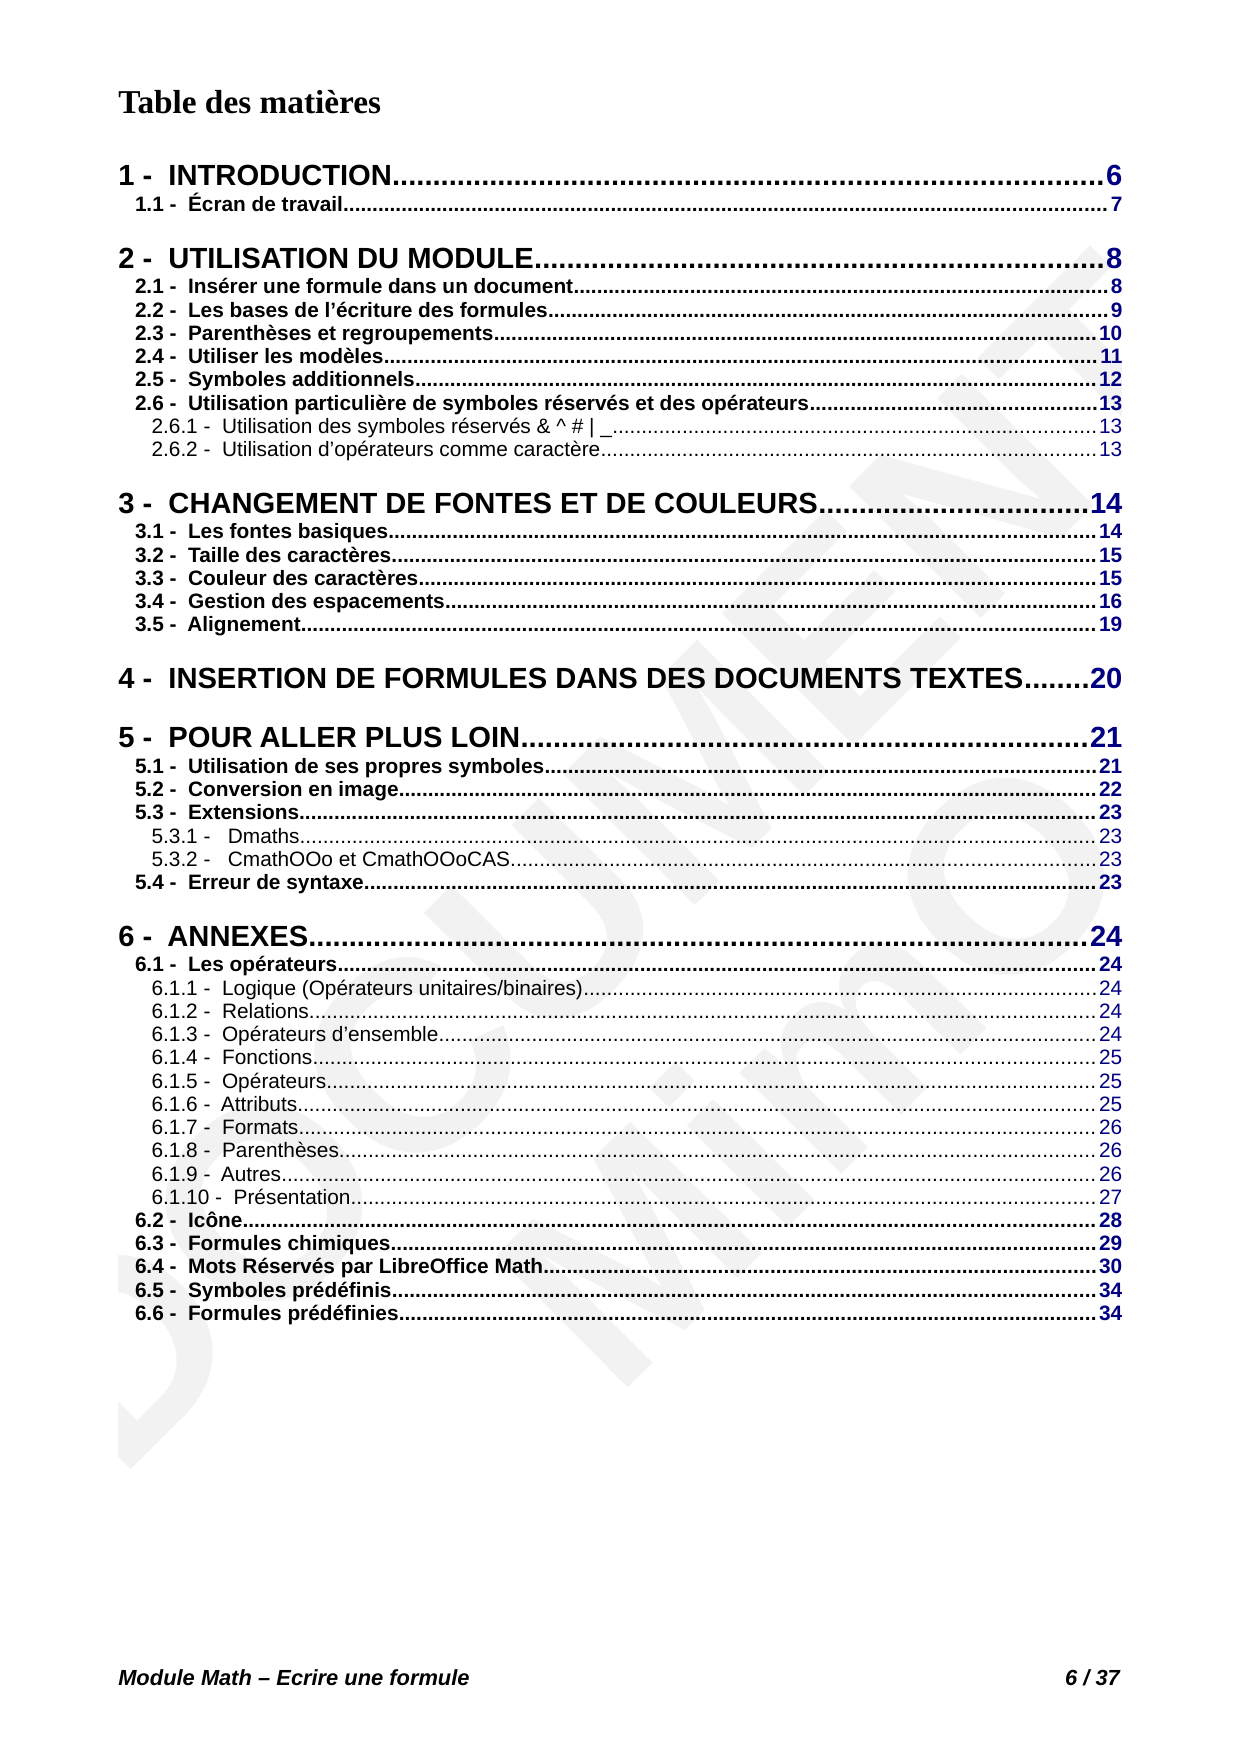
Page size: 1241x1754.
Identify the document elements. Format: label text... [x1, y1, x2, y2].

text 1 - Introduction 6 [118, 159, 1122, 192]
text 2 - Utilisation du module 8 [118, 242, 1122, 274]
text 6.1.3 - Opérateurs d’ensemble 24 [151, 1023, 1122, 1046]
text 6.2 - Icône 28 [135, 1208, 1122, 1232]
text 1.1 - Écran de travail 7 [135, 193, 1122, 216]
text 5.4 - Erreur de syntaxe 23 [135, 871, 1122, 894]
text 5.3 - Extensions 23 [135, 801, 1122, 824]
text 6.1.1 - Logique (Opérateurs unitaires/binaires) 24 [151, 976, 1122, 999]
text 2.2 - Les bases de l’écriture des formules 9 [135, 298, 1122, 321]
text 3.3 - Couleur des caractères 15 [135, 566, 1122, 590]
text 6.1.2 - Relations 24 [151, 999, 1122, 1023]
subtitle Table des matières [118, 84, 1122, 121]
text 6.6 - Formules prédéfinies 34 [135, 1301, 1122, 1325]
text 6.1.4 - Fonctions 25 [151, 1046, 1122, 1069]
text 6.1.5 - Opérateurs 25 [151, 1069, 1122, 1092]
text 5.3.1 - Dmaths 23 [151, 824, 1122, 847]
text 6.1.8 - Parenthèses 26 [151, 1139, 1122, 1162]
text 2.6.1 - Utilisation des symboles réservés & ^ # | _ 13 [151, 414, 1122, 438]
text 2.6 - Utilisation particulière de symboles réservés et des opérateurs 13 [135, 391, 1122, 414]
text 3.1 - Les fontes basiques 14 [135, 520, 1122, 543]
text 2.5 - Symboles additionnels 12 [135, 368, 1122, 391]
text 5.2 - Conversion en image 22 [135, 778, 1122, 801]
text 6.1.10 - Présentation 27 [151, 1185, 1122, 1208]
text 6.4 - Mots Réservés par LibreOffice Math 30 [135, 1255, 1122, 1278]
text 6.1 - Les opérateurs 24 [135, 953, 1122, 976]
text 6.1.9 - Autres 26 [151, 1162, 1122, 1185]
text 2.6.2 - Utilisation d’opérateurs comme caractère 13 [151, 438, 1122, 461]
text 3 - Changement de fontes et de couleurs 14 [118, 487, 1122, 519]
text 4 - Insertion de formules dans des documents textes 20 [118, 662, 1122, 695]
text 3.5 - Alignement 19 [135, 613, 1122, 636]
text 6.5 - Symboles prédéfinis 34 [135, 1278, 1122, 1301]
text 3.4 - Gestion des espacements 16 [135, 590, 1122, 613]
text 2.4 - Utiliser les modèles 11 [135, 345, 1122, 368]
text 3.2 - Taille des caractères 15 [135, 543, 1122, 566]
text 2.1 - Insérer une formule dans un document 8 [135, 275, 1122, 298]
text 6.3 - Formules chimiques 29 [135, 1232, 1122, 1255]
text 6.1.7 - Formats 26 [151, 1116, 1122, 1139]
text 6.1.6 - Attributs 25 [151, 1092, 1122, 1116]
text 5 - Pour aller plus loin 21 [118, 721, 1122, 754]
text 6 - Annexes 24 [118, 920, 1122, 952]
text 2.3 - Parenthèses et regroupements 10 [135, 321, 1122, 345]
text 5.1 - Utilisation de ses propres symboles 21 [135, 754, 1122, 778]
text 5.3.2 - CmathOOo et CmathOOoCAS 23 [151, 847, 1122, 871]
